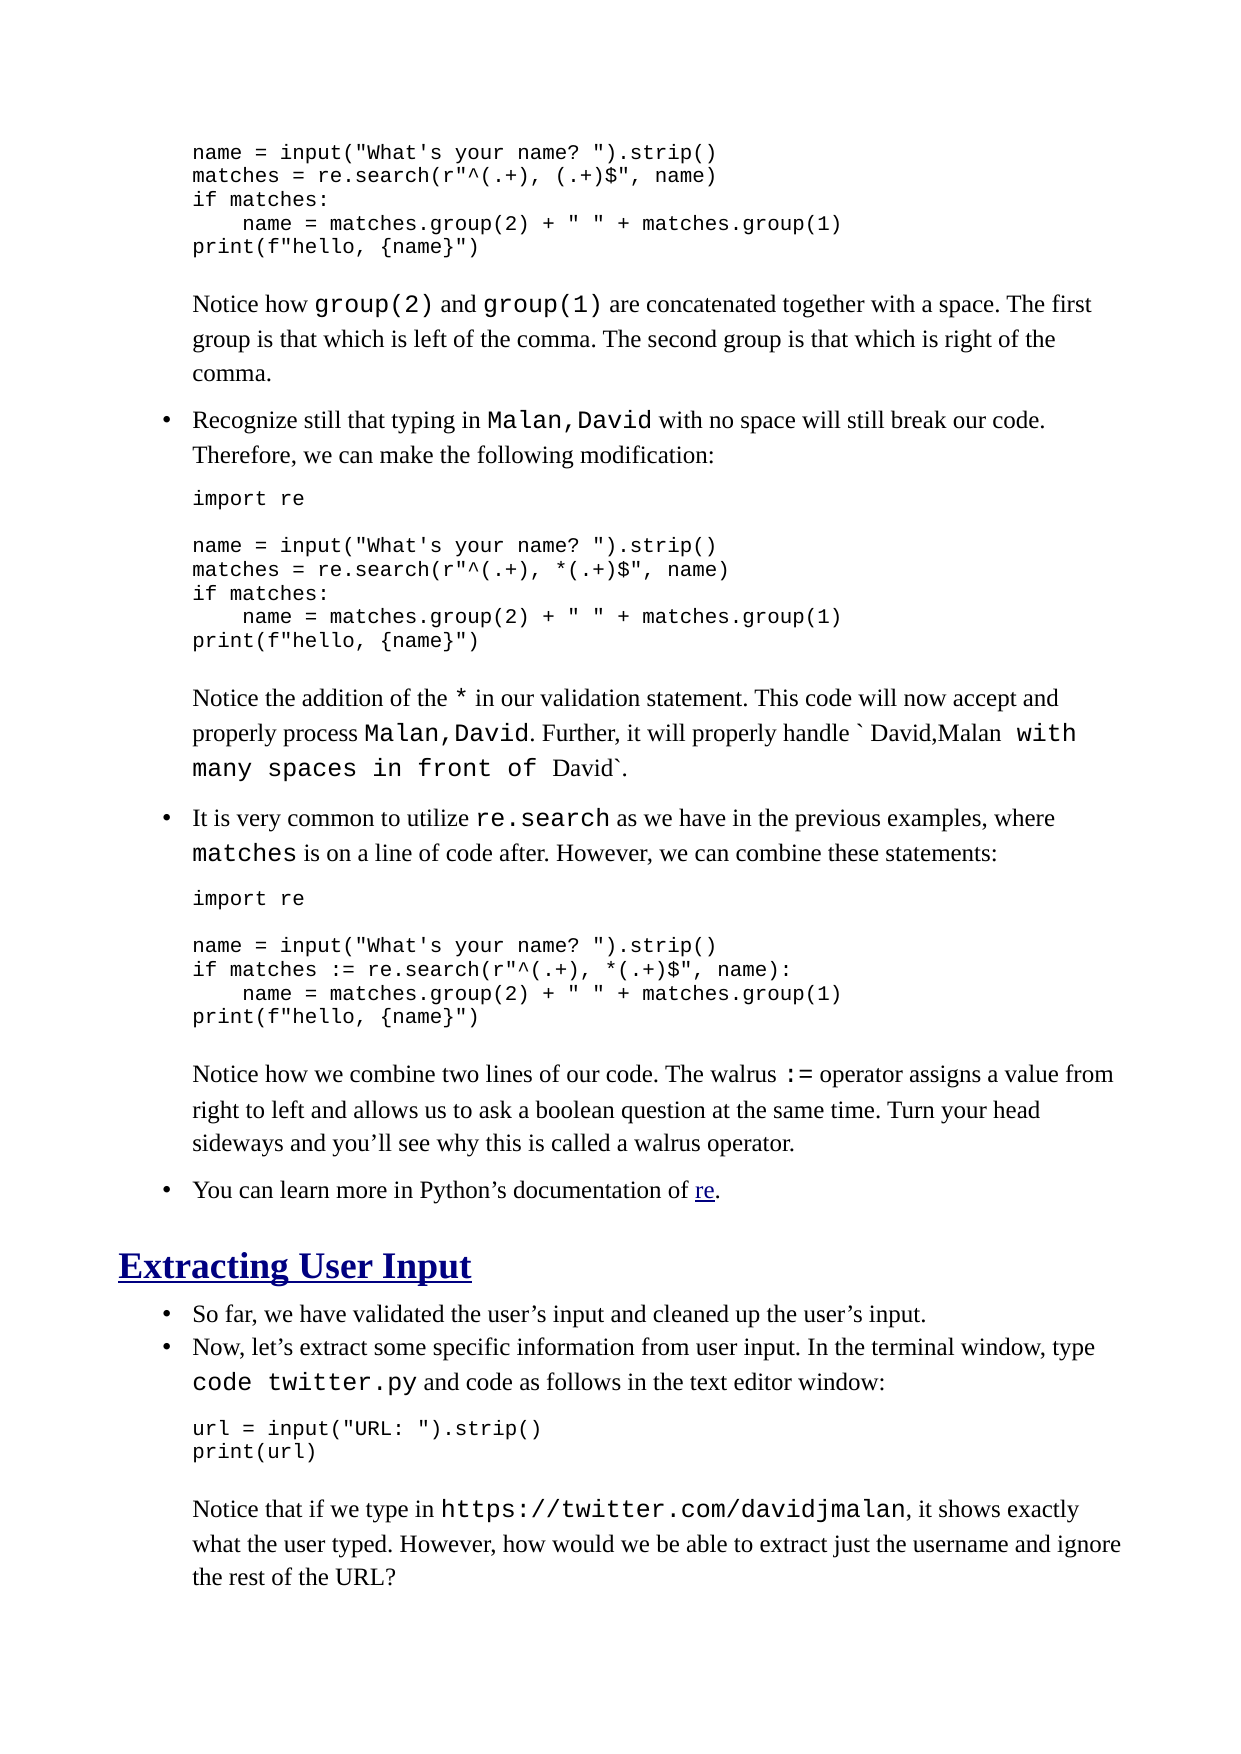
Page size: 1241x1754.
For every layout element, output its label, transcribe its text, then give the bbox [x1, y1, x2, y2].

list Notice how we combine two lines of our code. The walrus := operator assigns a value from right to left and allows us to ask a boolean question at the same time. Turn your head sideways and you’ll see why this is called a walrus operator. [162, 1059, 1122, 1156]
list Now, let’s extract some specific information from user input. In the terminal window, type code twitter.py and code as follows in the text editor window: [162, 1332, 1122, 1398]
list name = matches.group(2) + " " + matches.group(1) [162, 213, 1122, 236]
list name = input("What's your name? ").strip() [162, 142, 1122, 165]
list matches = re.search(r"^(.+), (.+)$", name) [162, 165, 1122, 189]
list url = input("URL: ").strip() [162, 1417, 1122, 1441]
list import re [162, 888, 1122, 912]
list name = matches.group(2) + " " + matches.group(1) [162, 606, 1122, 630]
list print(url) [162, 1441, 1122, 1465]
list if matches := re.search(r"^(.+), *(.+)$", name): [162, 959, 1122, 983]
list print(f"hello, {name}") [162, 236, 1122, 260]
list import re [162, 488, 1122, 512]
list name = input("What's your name? ").strip() [162, 535, 1122, 559]
list if matches: [162, 189, 1122, 213]
list Notice that if we type in https://twitter.com/davidjmalan, it shows exactly what the user typed. However, how would we be able to extract just the username and ignore the rest of the URL? [162, 1494, 1122, 1591]
list Notice the addition of the * in our validation statement. This code will now accept and properly process Malan,David. Further, it will properly handle ` David,Malan with many spaces in front of David`. [162, 683, 1122, 784]
list name = input("What's your name? ").strip() [162, 936, 1122, 959]
list So far, we have validated the user’s input and cleaned up the user’s input. [162, 1299, 1122, 1328]
list print(f"hello, {name}") [162, 630, 1122, 653]
list if matches: [162, 582, 1122, 606]
list Notice how group(2) and group(1) are concatenated together with a space. The first group is that which is left of the comma. The second group is that which is right of the comma. [162, 289, 1122, 386]
list Recognize still that typing in Malan,David with no space will still break our code. Therefore, we can make the following modification: [162, 405, 1122, 469]
list You can learn more in Python’s documentation of re. [162, 1175, 1122, 1204]
list print(f"hello, {name}") [162, 1006, 1122, 1030]
subtitle Extracting User Input [118, 1244, 1122, 1287]
list It is very common to utilize re.search as we have in the previous examples, where matches is on a line of code after. However, we can combine these statements: [162, 803, 1122, 869]
list matches = re.search(r"^(.+), *(.+)$", name) [162, 559, 1122, 582]
list name = matches.group(2) + " " + matches.group(1) [162, 983, 1122, 1006]
